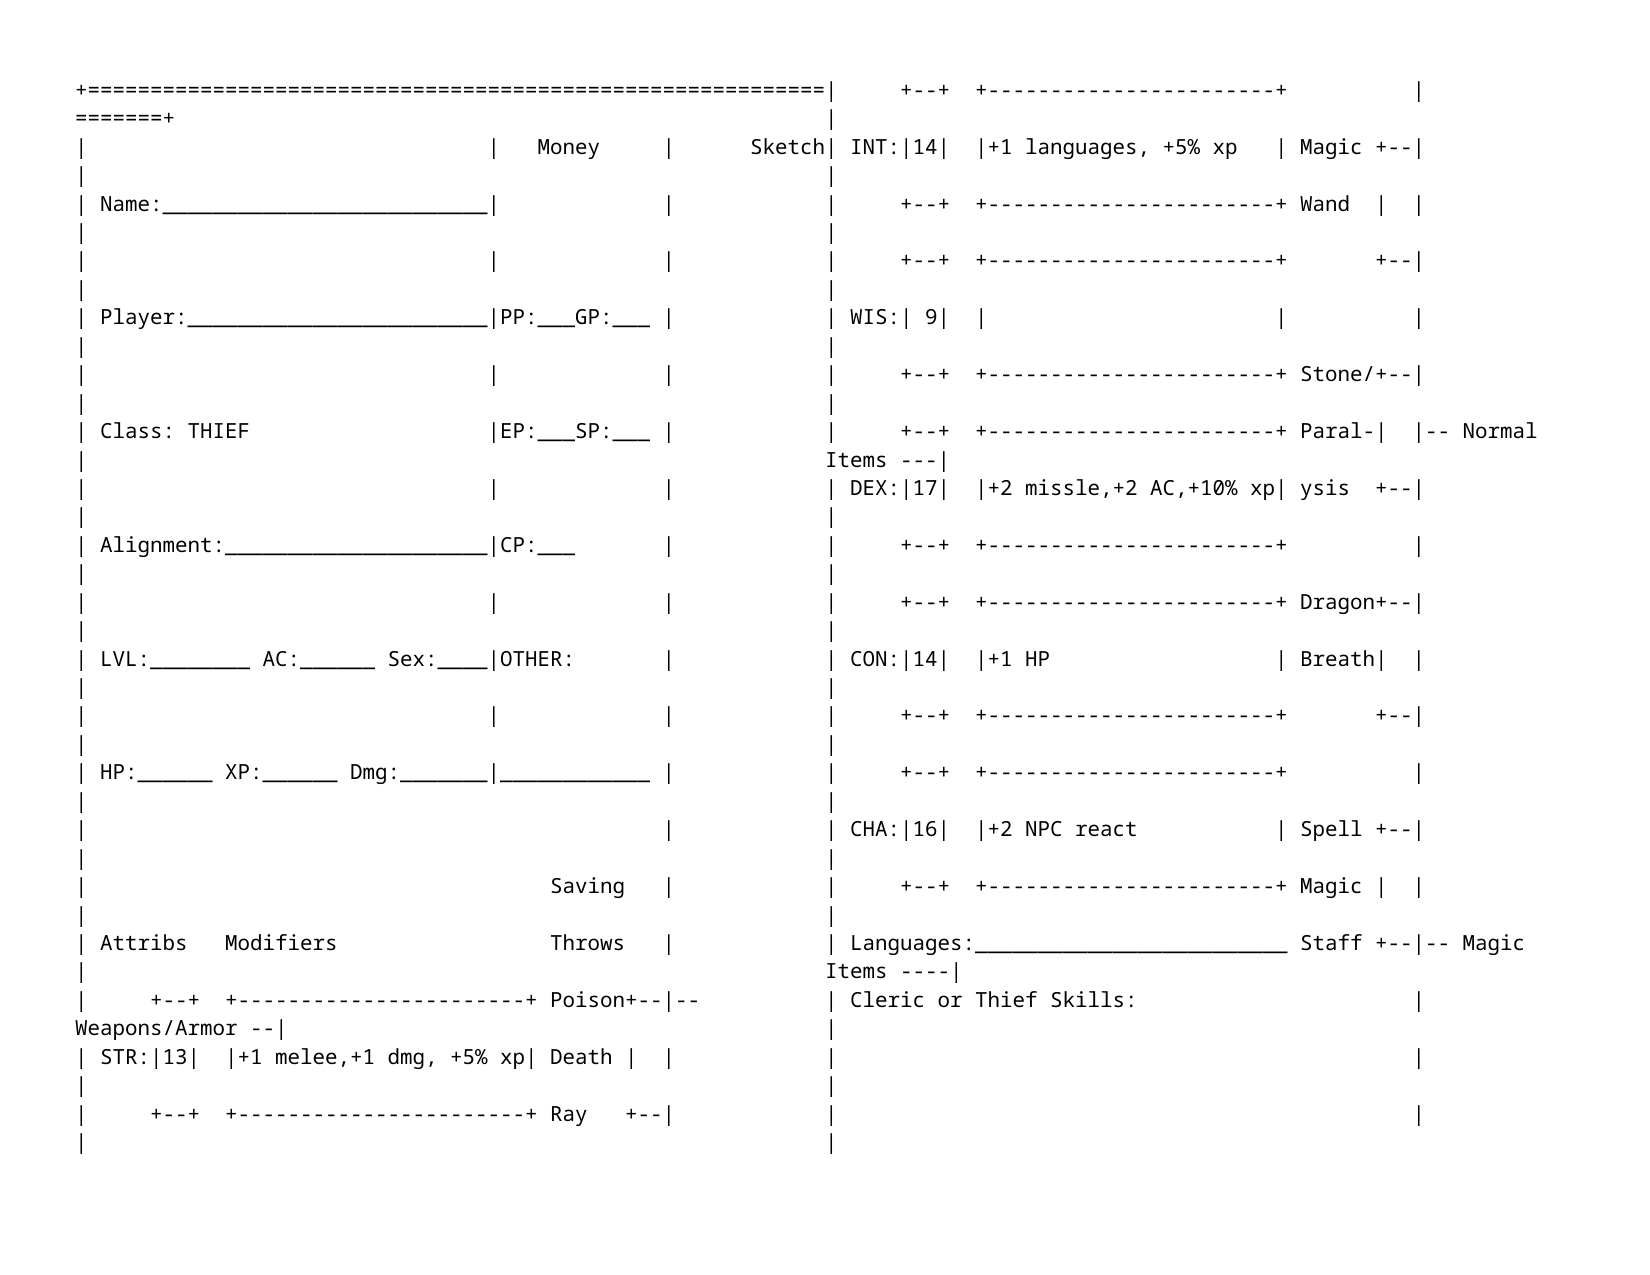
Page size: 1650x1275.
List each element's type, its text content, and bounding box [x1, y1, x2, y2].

text | | | [75, 814, 825, 871]
text | +--+ +-----------------------+ +--| | [825, 246, 1575, 302]
text | | | | [75, 246, 825, 302]
text | HP:______ XP:______ Dmg:_______|____________ | | [75, 757, 825, 814]
text | | | | [75, 587, 825, 644]
text | +--+ +-----------------------+ Magic | | | [825, 871, 1575, 928]
text | CON:|14| |+1 HP | Breath| | | [825, 644, 1575, 701]
text | CHA:|16| |+2 NPC react | Spell +--| | [825, 814, 1575, 871]
text | +--+ +-----------------------+ Ray +--| | [75, 1099, 825, 1156]
text | +--+ +-----------------------+ | | [825, 75, 1575, 132]
text | WIS:| 9| | | | | [825, 302, 1575, 359]
text | Attribs Modifiers Throws | | [75, 928, 825, 985]
text | | | | [75, 359, 825, 416]
text | +--+ +-----------------------+ Wand | | | [825, 189, 1575, 246]
text | STR:|13| |+1 melee,+1 dmg, +5% xp| Death | | | [75, 1042, 825, 1099]
text | DEX:|17| |+2 missle,+2 AC,+10% xp| ysis +--| | [825, 473, 1575, 530]
text | | | | [75, 701, 825, 757]
text | +--+ +-----------------------+ | | [825, 530, 1575, 587]
text | | Money | Sketch | [75, 132, 825, 189]
text | +--+ +-----------------------+ Paral-| |-- Normal Items ---| [825, 416, 1575, 473]
text | | | [825, 1099, 1575, 1156]
text | Languages:_________________________ Staff +--|-- Magic Items ----| [825, 928, 1575, 985]
text | Saving | | [75, 871, 825, 928]
text | INT:|14| |+1 languages, +5% xp | Magic +--| | [825, 132, 1575, 189]
text | | | | [75, 473, 825, 530]
text | Player:________________________|PP:___GP:___ | | [75, 302, 825, 359]
text | Name:__________________________| | | [75, 189, 825, 246]
text | Class: THIEF |EP:___SP:___ | | [75, 416, 825, 473]
text | +--+ +-----------------------+ Dragon+--| | [825, 587, 1575, 644]
text +==================================================================+ [75, 75, 825, 132]
text | +--+ +-----------------------+ | | [825, 757, 1575, 814]
text | Alignment:_____________________|CP:___ | | [75, 530, 825, 587]
text | LVL:________ AC:______ Sex:____|OTHER: | | [75, 644, 825, 701]
text | +--+ +-----------------------+ Poison+--|-- Weapons/Armor --| [75, 985, 825, 1042]
text | Cleric or Thief Skills: | | [825, 985, 1575, 1042]
text | +--+ +-----------------------+ +--| | [825, 701, 1575, 757]
text | | | [825, 1042, 1575, 1099]
text | +--+ +-----------------------+ Stone/+--| | [825, 359, 1575, 416]
